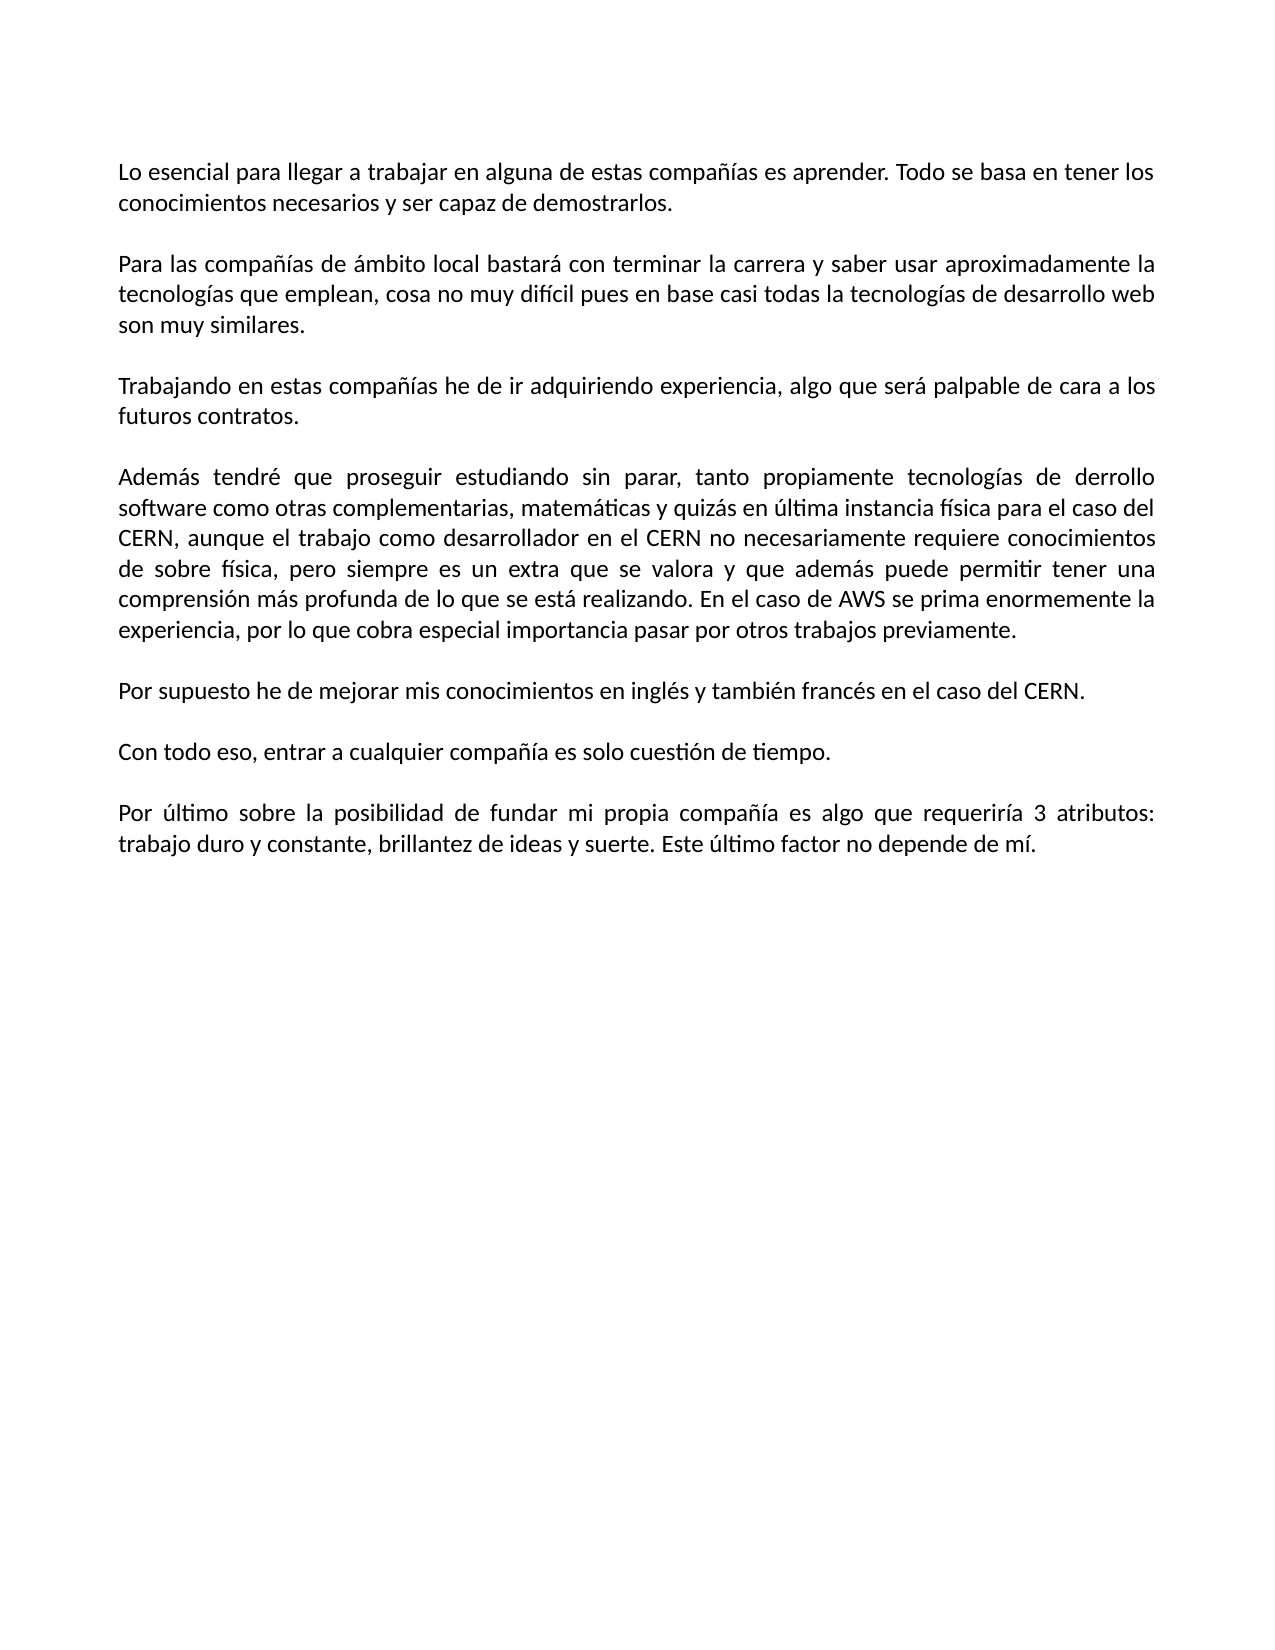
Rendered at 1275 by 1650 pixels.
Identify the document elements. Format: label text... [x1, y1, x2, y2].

text Por supuesto he de mejorar mis conocimientos en inglés y también francés en el caso del CERN. [118, 675, 1157, 706]
text Con todo eso, entrar a cualquier compañía es solo cuestión de tiempo. [118, 736, 1157, 767]
text Además tendré que proseguir estudiando sin parar, tanto propiamente tecnologías de derrollo software como otras complementarias, matemáticas y quizás en última instancia física para el caso del CERN, aunque el trabajo como desarrollador en el CERN no necesariamente requiere conocimientos de sobre física, pero siempre es un extra que se valora y que además puede permitir tener una comprensión más profunda de lo que se está realizando. En el caso de AWS se prima enormemente la experiencia, por lo que cobra especial importancia pasar por otros trabajos previamente. [118, 461, 1157, 644]
text Para las compañías de ámbito local bastará con terminar la carrera y saber usar aproximadamente la tecnologías que emplean, cosa no muy difícil pues en base casi todas la tecnologías de desarrollo web son muy similares. [118, 248, 1157, 339]
text Trabajando en estas compañías he de ir adquiriendo experiencia, algo que será palpable de cara a los futuros contratos. [118, 370, 1157, 431]
text Lo esencial para llegar a trabajar en alguna de estas compañías es aprender. Todo se basa en tener los conocimientos necesarios y ser capaz de demostrarlos. [118, 156, 1157, 217]
text Por último sobre la posibilidad de fundar mi propia compañía es algo que requeriría 3 atributos: trabajo duro y constante, brillantez de ideas y suerte. Este último factor no depende de mí. [118, 797, 1157, 858]
